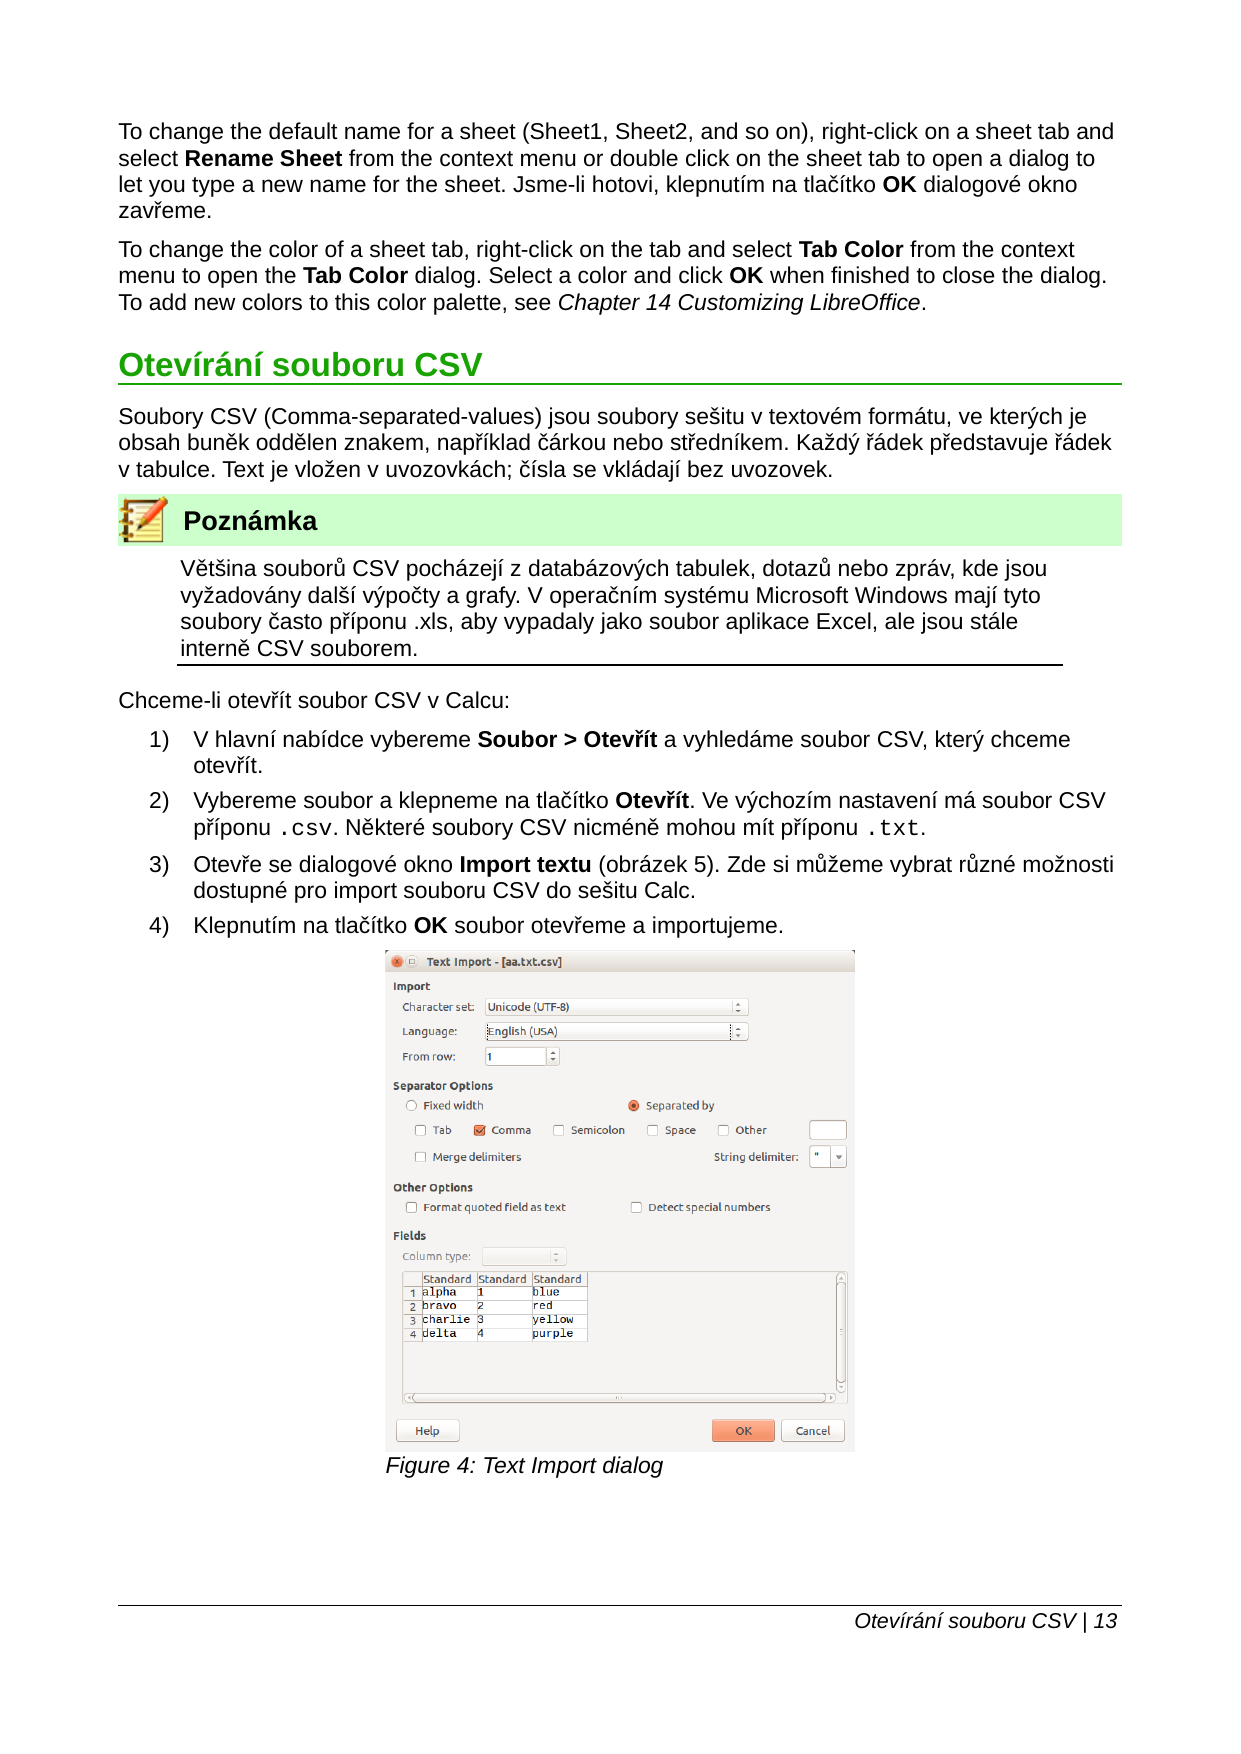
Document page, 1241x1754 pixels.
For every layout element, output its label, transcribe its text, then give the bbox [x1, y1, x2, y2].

picture [119, 495, 170, 546]
list V hlavní nabídce vybereme Soubor > Otevřít a vyhledáme soubor CSV, který chceme otevřít. [169, 726, 1122, 778]
text Většina souborů CSV pocházejí z databázových tabulek, dotazů nebo zpráv, kde jsou vyžadovány další výpočty a grafy. V operačním systému Microsoft Windows mají tyto soubory často příponu .xls, aby vypadaly jako soubor aplikace Excel, ale jsou stále interně CSV souborem. [177, 552, 1063, 664]
text Soubory CSV (Comma-separated-values) jsou soubory sešitu v textovém formátu, ve kterých je obsah buněk oddělen znakem, například čárkou nebo středníkem. Každý řádek představuje řádek v tabulce. Text je vložen v uvozovkách; čísla se vkládají bez uvozovek. [118, 403, 1122, 482]
subtitle Poznámka [118, 494, 1122, 546]
list Otevře se dialogové okno Import textu (obrázek 5). Zde si můžeme vybrat různé možnosti dostupné pro import souboru CSV do sešitu Calc. [169, 851, 1122, 904]
text To change the color of a sheet tab, right-click on the tab and select Tab Color from the context menu to open the Tab Color dialog. Select a color and click OK when finished to close the dialog. To add new colors to this color palette, see Chapter 14 Customizing LibreOffice. [118, 236, 1122, 315]
text To change the default name for a sheet (Sheet1, Sheet2, and so on), right-click on a sheet tab and select Rename Sheet from the context menu or double click on the sheet tab to open a dialog to let you type a new name for the sheet. Jsme-li hotovi, klepnutím na tlačítko OK dialogové okno zavřeme. [118, 118, 1122, 223]
text Figure 4: Text Import dialog [385, 1452, 855, 1478]
list Chceme-li otevřít soubor CSV v Calcu: [118, 687, 1122, 713]
picture [385, 950, 855, 1452]
subtitle Otevírání souboru CSV [118, 344, 1122, 383]
list Vybereme soubor a klepneme na tlačítko Otevřít. Ve výchozím nastavení má soubor CSV příponu .csv. Některé soubory CSV nicméně mohou mít příponu .txt. [169, 787, 1122, 842]
list Klepnutím na tlačítko OK soubor otevřeme a importujeme. [169, 912, 1122, 939]
